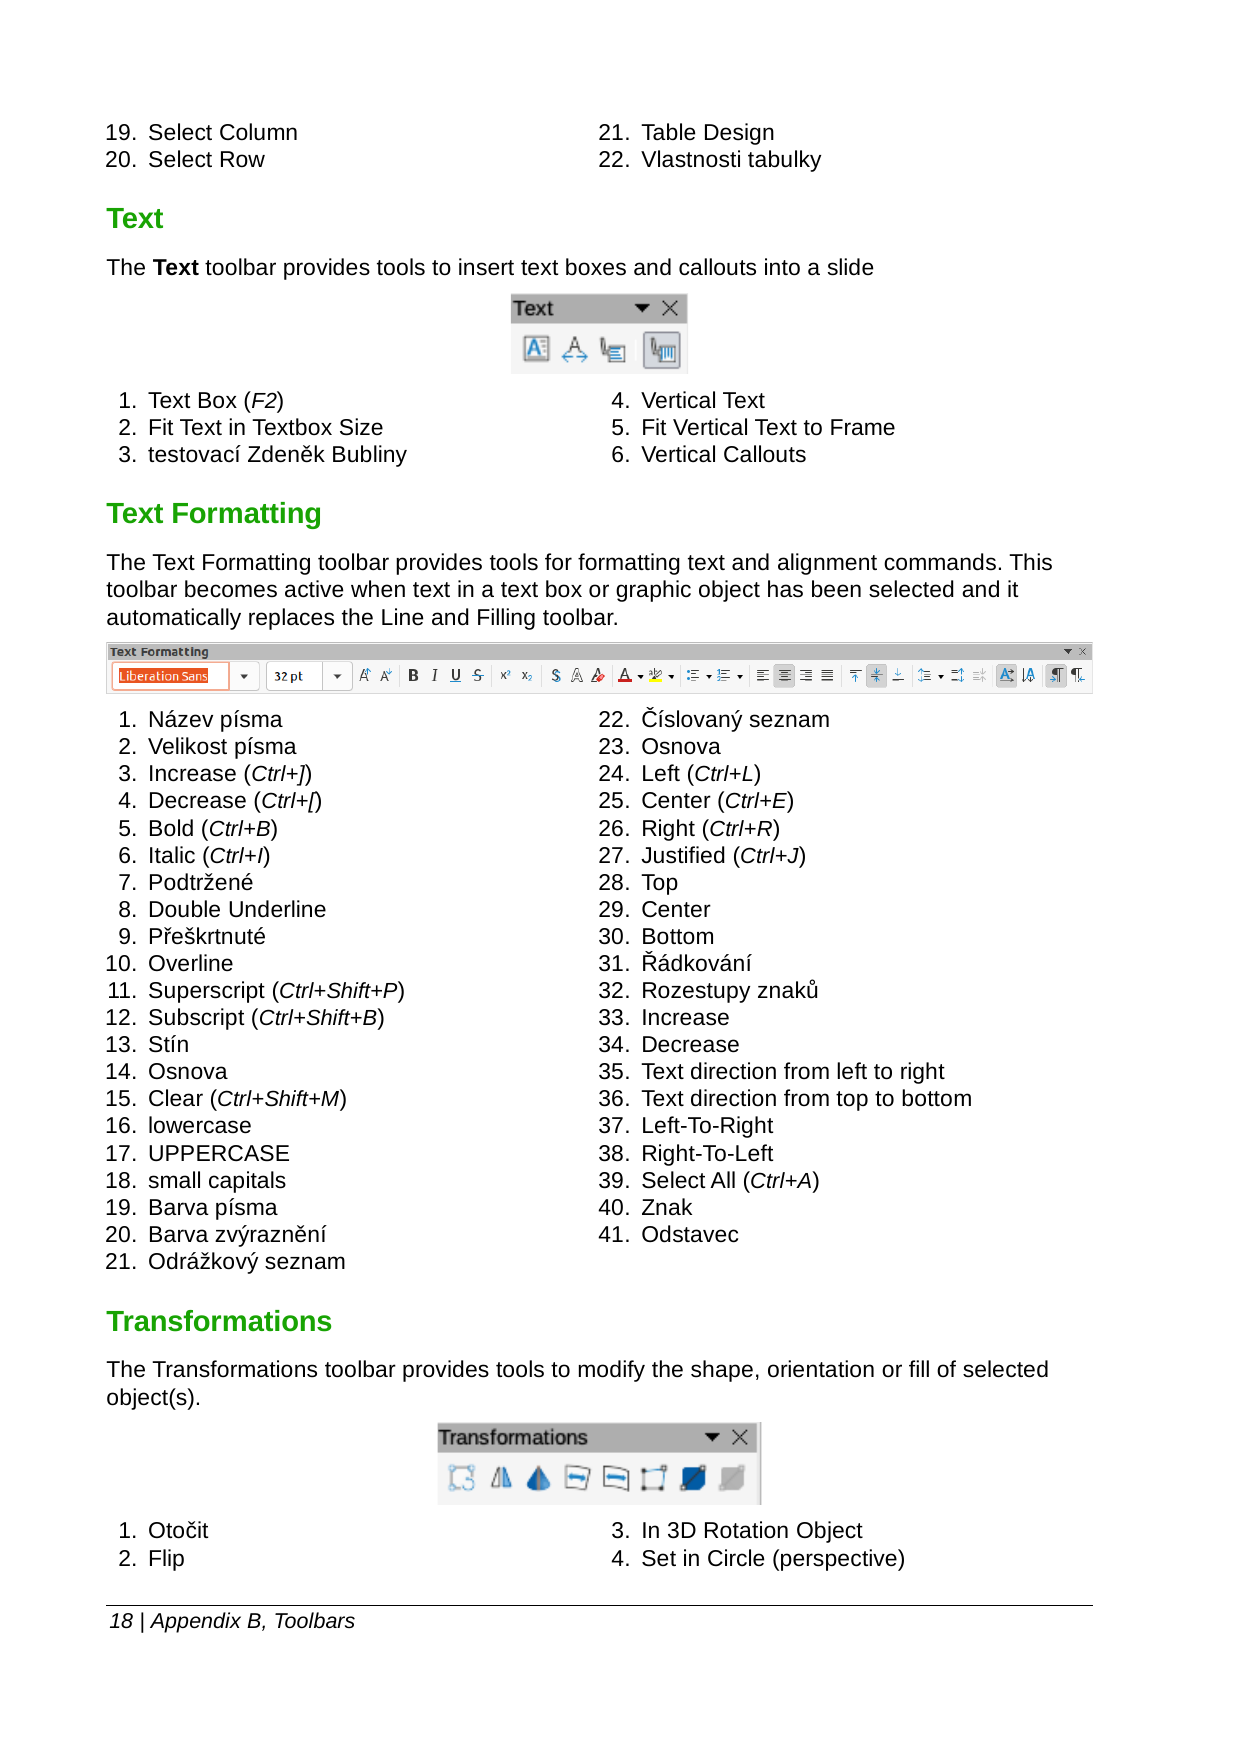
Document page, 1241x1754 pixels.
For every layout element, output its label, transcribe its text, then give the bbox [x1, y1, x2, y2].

list Right-To-Left [631, 1139, 1093, 1166]
list Stín [137, 1031, 599, 1058]
list Osnova [631, 733, 1093, 760]
list Barva zvýraznění [137, 1220, 599, 1247]
text The Text Formatting toolbar provides tools for formatting text and alignment commands. This toolbar becomes active when text in a text box or graphic object has been selected and it automatically replaces the Line and Filling toolbar. [106, 549, 1093, 630]
list Číslovaný seznam [631, 706, 1093, 733]
list Set in Circle (perspective) [631, 1544, 1093, 1571]
list Znak [631, 1193, 1093, 1220]
list Decrease (Ctrl+[) [137, 787, 599, 814]
subtitle Transformations [106, 1303, 1093, 1337]
list Text Box (F2) [137, 386, 599, 413]
text The Transformations toolbar provides tools to modify the shape, orientation or fill of selected object(s). [106, 1356, 1093, 1410]
list In 3D Rotation Object [631, 1517, 1093, 1544]
list Table Design [631, 118, 1093, 145]
list Right (Ctrl+R) [631, 814, 1093, 841]
picture [437, 1422, 762, 1505]
list Select Row [137, 145, 599, 172]
list Řádkování [631, 949, 1093, 976]
list UPPERCASE [137, 1139, 599, 1166]
list Fit Vertical Text to Frame [631, 413, 1093, 440]
list Barva písma [137, 1193, 599, 1220]
list Superscript (Ctrl+Shift+P) [137, 976, 599, 1003]
list Decrease [631, 1031, 1093, 1058]
picture [106, 642, 1093, 694]
list Osnova [137, 1058, 599, 1085]
list Velikost písma [137, 733, 599, 760]
subtitle Text Formatting [106, 496, 1093, 530]
list Název písma [137, 706, 599, 733]
list Center [631, 895, 1093, 922]
list Center (Ctrl+E) [631, 787, 1093, 814]
list Left-To-Right [631, 1112, 1093, 1139]
list Přeškrtnuté [137, 922, 599, 949]
list Left (Ctrl+L) [631, 760, 1093, 787]
list Flip [137, 1544, 599, 1571]
list Increase (Ctrl+]) [137, 760, 599, 787]
list small capitals [137, 1166, 599, 1193]
list Clear (Ctrl+Shift+M) [137, 1085, 599, 1112]
list Odstavec [631, 1220, 1093, 1247]
list Bottom [631, 922, 1093, 949]
list Odrážkový seznam [137, 1247, 599, 1274]
list Podtržené [137, 868, 599, 895]
list Increase [631, 1003, 1093, 1031]
list Vertical Text [631, 386, 1093, 413]
list Rozestupy znaků [631, 976, 1093, 1003]
list Subscript (Ctrl+Shift+B) [137, 1003, 599, 1031]
list Otočit [137, 1517, 599, 1544]
list Overline [137, 949, 599, 976]
list Text direction from top to bottom [631, 1085, 1093, 1112]
list Text direction from left to right [631, 1058, 1093, 1085]
list Vertical Callouts [631, 440, 1093, 467]
list Select Column [137, 118, 599, 145]
list lowercase [137, 1112, 599, 1139]
list testovací Zdeněk Bubliny [137, 440, 599, 467]
list Italic (Ctrl+I) [137, 841, 599, 868]
list Top [631, 868, 1093, 895]
list Vlastnosti tabulky [631, 145, 1093, 172]
list Bold (Ctrl+B) [137, 814, 599, 841]
list Fit Text in Textbox Size [137, 413, 599, 440]
list The Text toolbar provides tools to insert text boxes and callouts into a slide [106, 254, 1093, 281]
subtitle Text [106, 201, 1093, 235]
list Double Underline [137, 895, 599, 922]
list Justified (Ctrl+J) [631, 841, 1093, 868]
list Select All (Ctrl+A) [631, 1166, 1093, 1193]
picture [510, 293, 689, 374]
